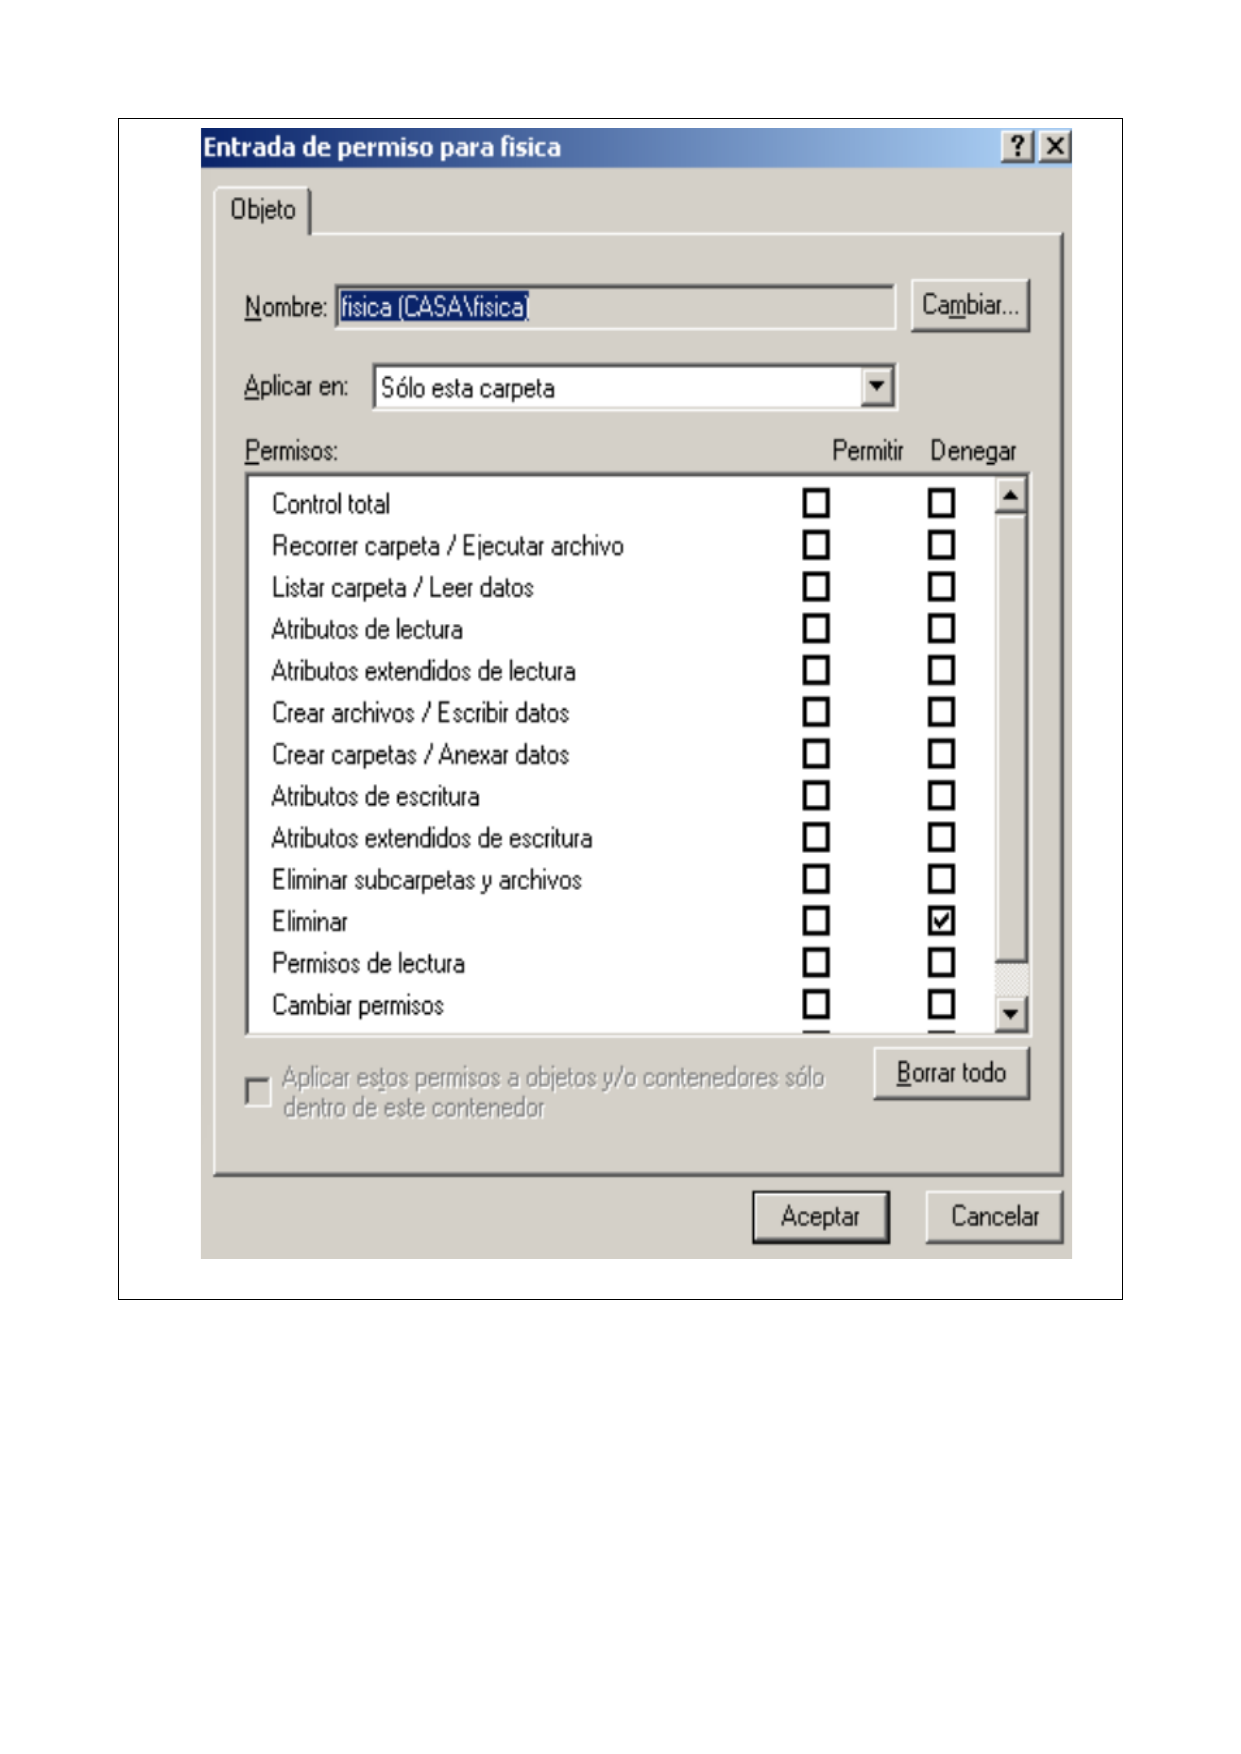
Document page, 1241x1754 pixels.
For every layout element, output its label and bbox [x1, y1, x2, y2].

table_cell [119, 1259, 1122, 1299]
table_cell [119, 119, 1122, 1258]
picture [200, 128, 1073, 1259]
